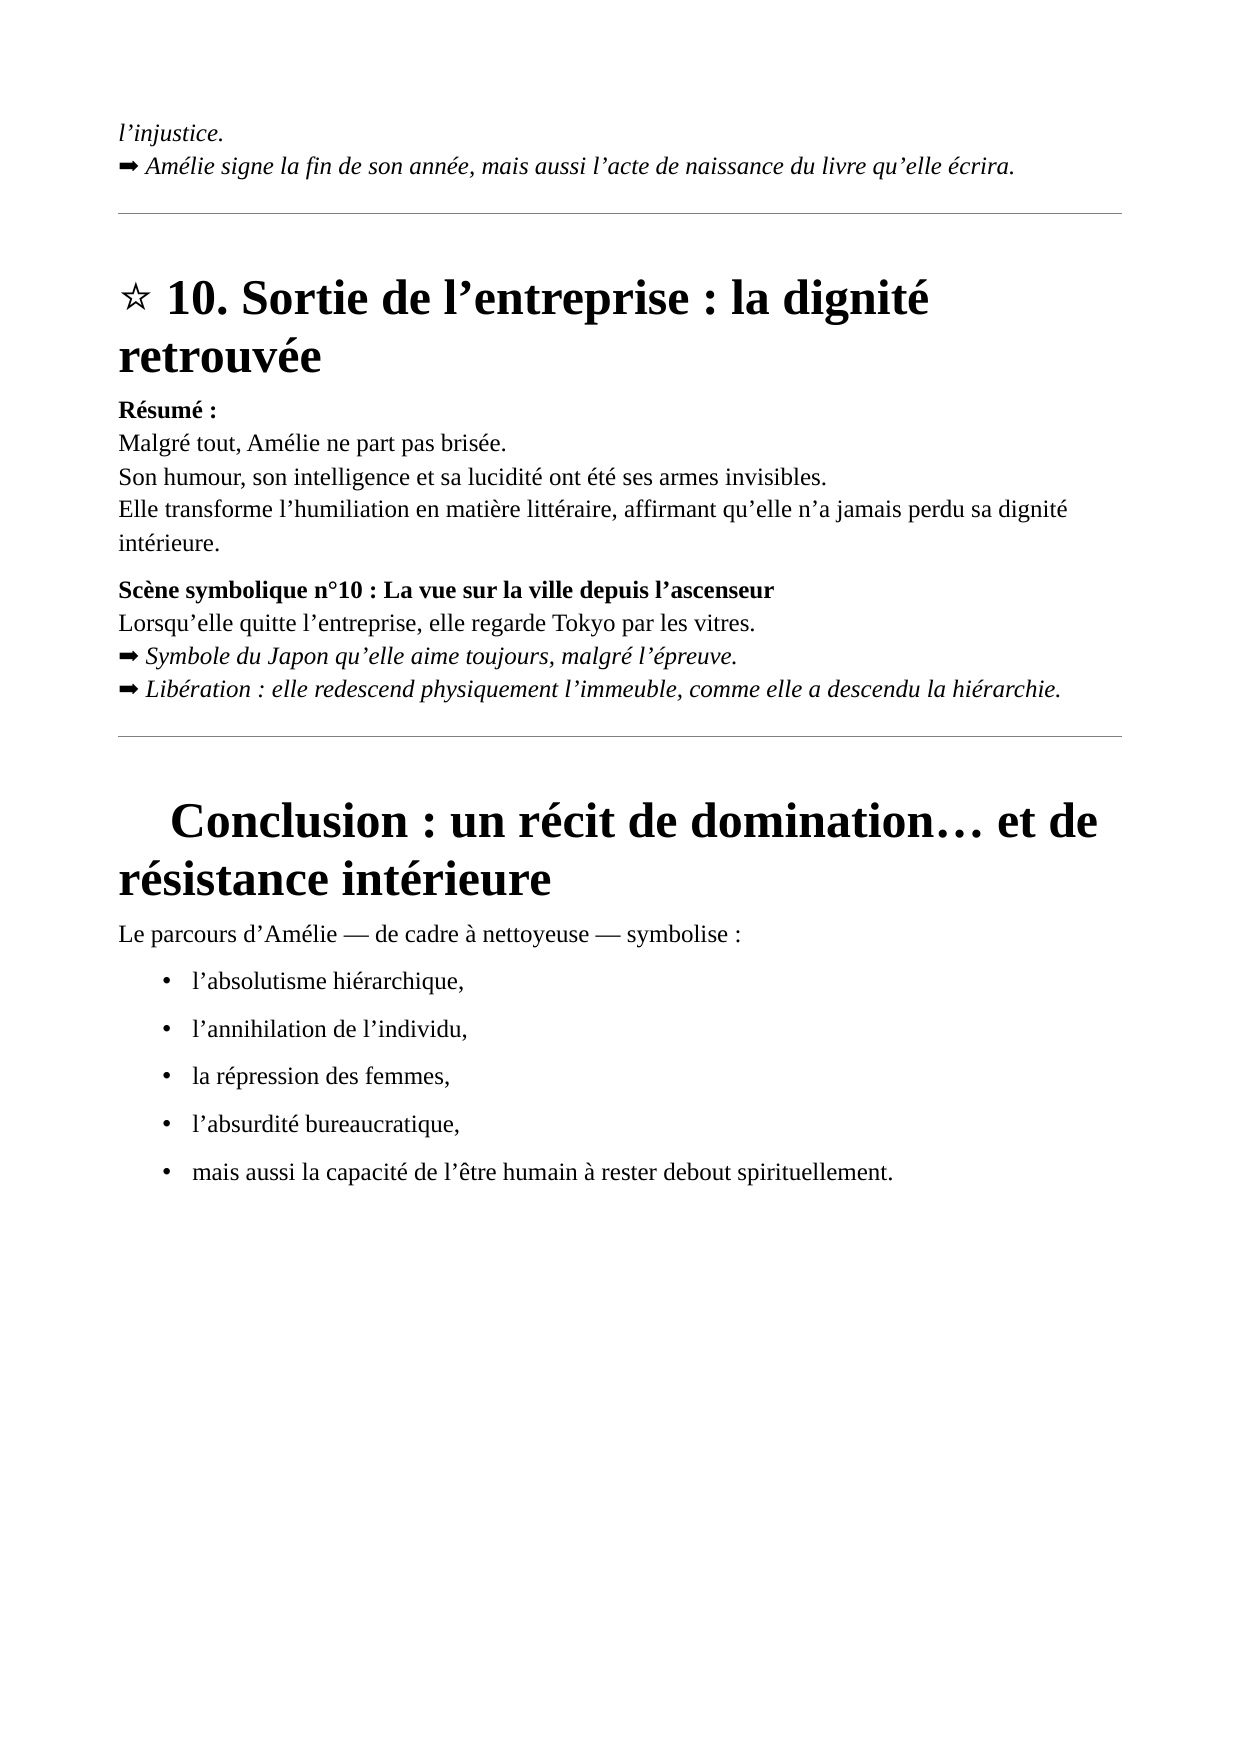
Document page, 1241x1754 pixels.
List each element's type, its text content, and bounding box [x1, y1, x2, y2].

text l’injustice. ➡ Amélie signe la fin de son année, mais aussi l’acte de naissance du livre qu’elle écrira. [118, 118, 1122, 180]
subtitle 🎯 Conclusion : un récit de domination… et de résistance intérieure [118, 791, 1122, 906]
text Scène symbolique n°10 : La vue sur la ville depuis l’ascenseur Lorsqu’elle quitte l’entreprise, elle regarde Tokyo par les vitres. ➡ Symbole du Japon qu’elle aime toujours, malgré l’épreuve. ➡ Libération : elle redescend physiquement l’immeuble, comme elle a descendu la hiérarchie. [118, 575, 1122, 703]
list l’absolutisme hiérarchique, [162, 966, 1122, 995]
subtitle ⭐ 10. Sortie de l’entreprise : la dignité retrouvée [118, 268, 1122, 383]
list l’annihilation de l’individu, [162, 1014, 1122, 1043]
list mais aussi la capacité de l’être humain à rester debout spirituellement. [162, 1157, 1122, 1185]
list la répression des femmes, [162, 1061, 1122, 1090]
text Le parcours d’Amélie — de cadre à nettoyeuse — symbolise : [118, 919, 1122, 947]
list l’absurdité bureaucratique, [162, 1109, 1122, 1138]
text Résumé : Malgré tout, Amélie ne part pas brisée. Son humour, son intelligence et sa lucidité ont été ses armes invisibles. Elle transforme l’humiliation en matière littéraire, affirmant qu’elle n’a jamais perdu sa dignité intérieure. [118, 396, 1122, 556]
